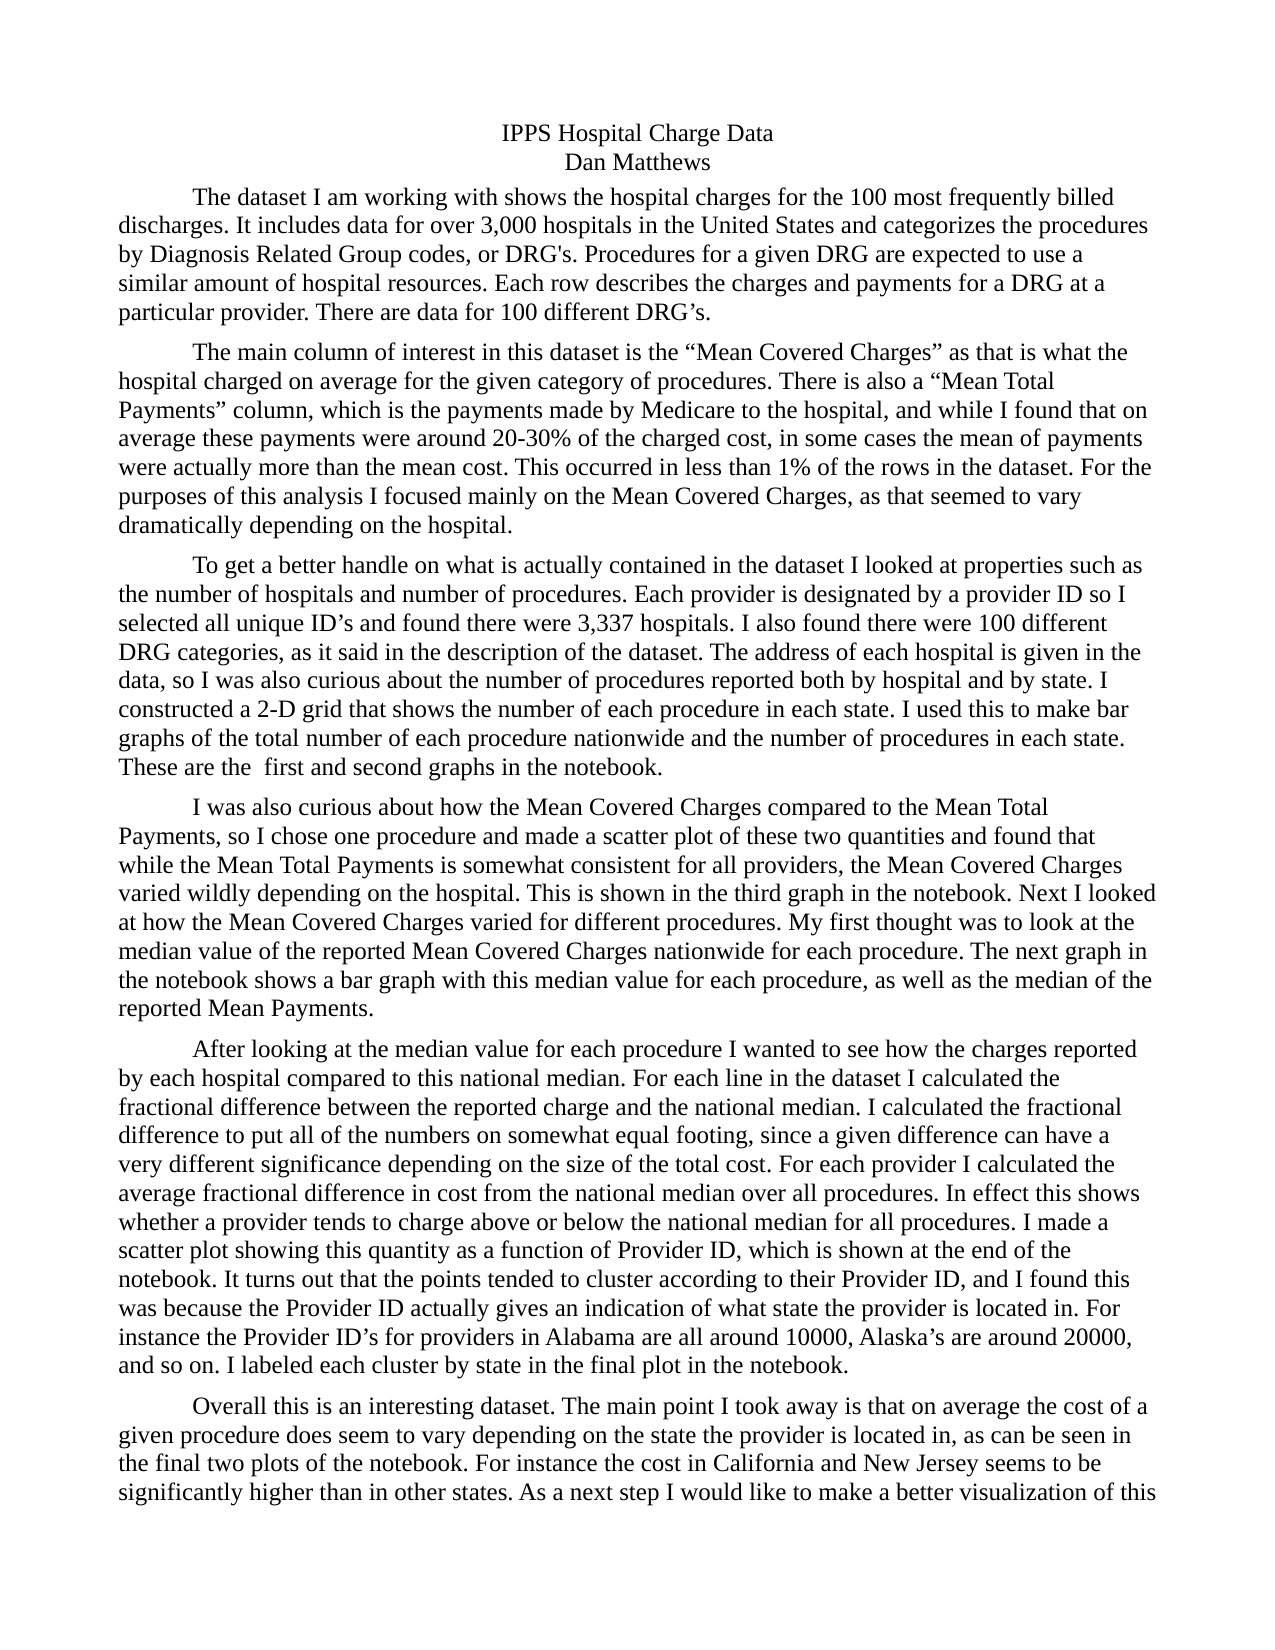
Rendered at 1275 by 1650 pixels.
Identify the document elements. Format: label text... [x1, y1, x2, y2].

text The dataset I am working with shows the hospital charges for the 100 most frequently billed discharges. It includes data for over 3,000 hospitals in the United States and categorizes the procedures by Diagnosis Related Group codes, or DRG's. Procedures for a given DRG are expected to use a similar amount of hospital resources. Each row describes the charges and payments for a DRG at a particular provider. There are data for 100 different DRG’s. [118, 182, 1157, 325]
text Dan Matthews [118, 147, 1157, 176]
text I was also curious about how the Mean Covered Charges compared to the Mean Total Payments, so I chose one procedure and made a scatter plot of these two quantities and found that while the Mean Total Payments is somewhat consistent for all providers, the Mean Covered Charges varied wildly depending on the hospital. This is shown in the third graph in the notebook. Next I looked at how the Mean Covered Charges varied for different procedures. My first thought was to look at the median value of the reported Mean Covered Charges nationwide for each procedure. The next graph in the notebook shows a bar graph with this median value for each procedure, as well as the median of the reported Mean Payments. [118, 792, 1157, 1022]
text The main column of interest in this dataset is the “Mean Covered Charges” as that is what the hospital charged on average for the given category of procedures. There is also a “Mean Total Payments” column, which is the payments made by Medicare to the hospital, and while I found that on average these payments were around 20-30% of the charged cost, in some cases the mean of payments were actually more than the mean cost. This occurred in less than 1% of the rows in the dataset. For the purposes of this analysis I focused mainly on the Mean Covered Charges, as that seemed to vary dramatically depending on the hospital. [118, 337, 1157, 538]
text Overall this is an interesting dataset. The main point I took away is that on average the cost of a given procedure does seem to vary depending on the state the provider is located in, as can be seen in the final two plots of the notebook. For instance the cost in California and New Jersey seems to be significantly higher than in other states. As a next step I would like to make a better visualization of this [118, 1391, 1157, 1506]
text After looking at the median value for each procedure I wanted to see how the charges reported by each hospital compared to this national median. For each line in the dataset I calculated the fractional difference between the reported charge and the national median. I calculated the fractional difference to put all of the numbers on somewhat equal footing, since a given difference can have a very different significance depending on the size of the total cost. For each provider I calculated the average fractional difference in cost from the national median over all procedures. In effect this shows whether a provider tends to charge above or below the national median for all procedures. I made a scatter plot showing this quantity as a function of Provider ID, which is shown at the end of the notebook. It turns out that the points tended to cluster according to their Provider ID, and I found this was because the Provider ID actually gives an indication of what state the provider is located in. For instance the Provider ID’s for providers in Alabama are all around 10000, Alaska’s are around 20000, and so on. I labeled each cluster by state in the final plot in the notebook. [118, 1034, 1157, 1379]
text IPPS Hospital Charge Data [118, 118, 1157, 147]
text To get a better handle on what is actually contained in the dataset I looked at properties such as the number of hospitals and number of procedures. Each provider is designated by a provider ID so I selected all unique ID’s and found there were 3,337 hospitals. I also found there were 100 different DRG categories, as it said in the description of the dataset. The address of each hospital is given in the data, so I was also curious about the number of procedures reported both by hospital and by state. I constructed a 2-D grid that shows the number of each procedure in each state. I used this to make bar graphs of the total number of each procedure nationwide and the number of procedures in each state. These are the first and second graphs in the notebook. [118, 550, 1157, 780]
